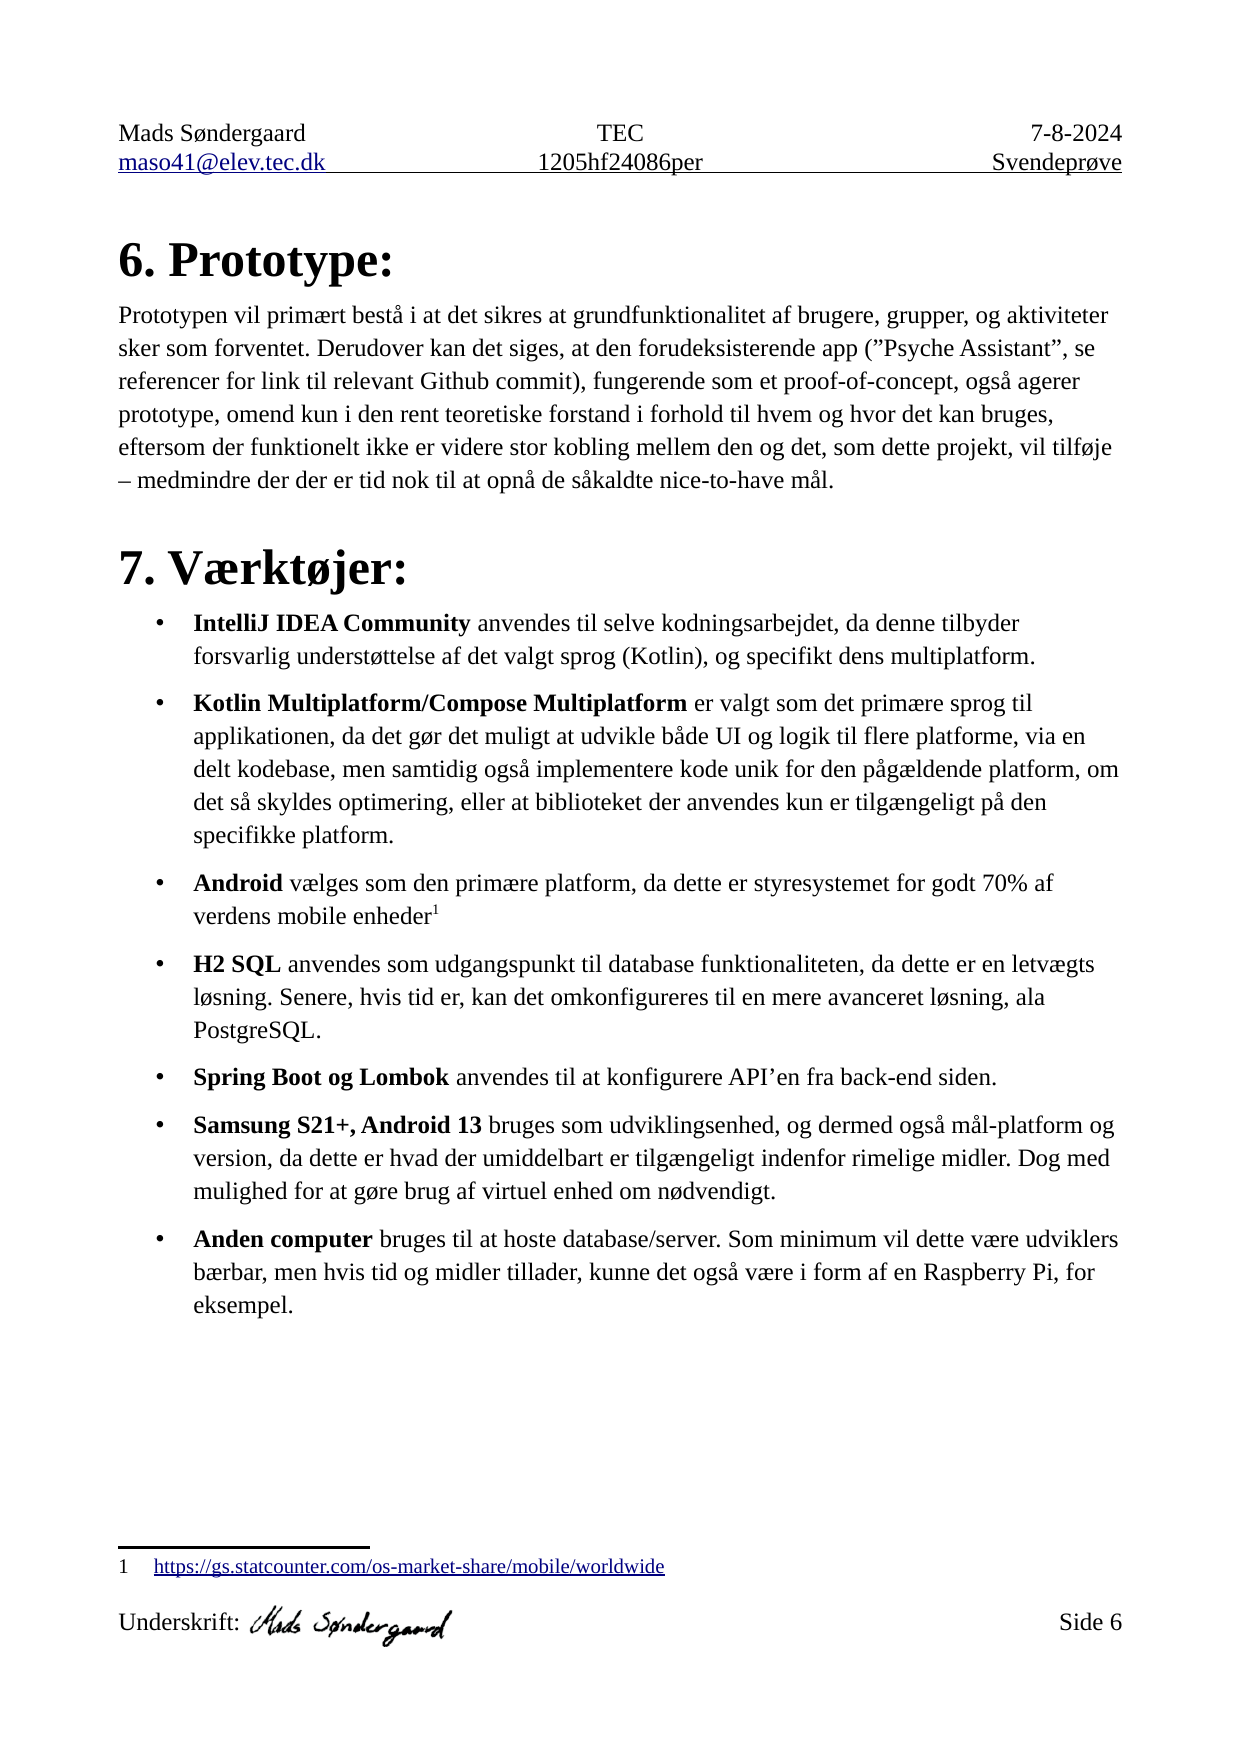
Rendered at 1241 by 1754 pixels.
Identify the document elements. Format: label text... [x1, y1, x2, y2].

subtitle 6. Prototype: [118, 230, 1122, 288]
list IntelliJ IDEA Community anvendes til selve kodningsarbejdet, da denne tilbyder forsvarlig understøttelse af det valgt sprog (Kotlin), og specifikt dens multiplatform. [156, 608, 1122, 669]
picture [244, 1600, 458, 1647]
list https://gs.statcounter.com/os-market-share/mobile/worldwide [118, 1553, 1122, 1578]
list Kotlin Multiplatform/Compose Multiplatform er valgt som det primære sprog til applikationen, da det gør det muligt at udvikle både UI og logik til flere platforme, via en delt kodebase, men samtidig også implementere kode unik for den pågældende platform, om det så skyldes optimering, eller at biblioteket der anvendes kun er tilgængeligt på den specifikke platform. [156, 688, 1122, 849]
text Prototypen vil primært bestå i at det sikres at grundfunktionalitet af brugere, grupper, og aktiviteter sker som forventet. Derudover kan det siges, at den forudeksisterende app (”Psyche Assistant”, se referencer for link til relevant Github commit), fungerende som et proof-of-concept, også agerer prototype, omend kun i den rent teoretiske forstand i forhold til hvem og hvor det kan bruges, eftersom der funktionelt ikke er videre stor kobling mellem den og det, som dette projekt, vil tilføje – medmindre der der er tid nok til at opnå de såkaldte nice-to-have mål. [118, 300, 1122, 494]
list H2 SQL anvendes som udgangspunkt til database funktionaliteten, da dette er en letvægts løsning. Senere, hvis tid er, kan det omkonfigureres til en mere avanceret løsning, ala PostgreSQL. [156, 949, 1122, 1043]
list Android vælges som den primære platform, da dette er styresystemet for godt 70% af verdens mobile enheder [156, 868, 1122, 930]
subtitle 7. Værktøjer: [118, 538, 1122, 595]
list Anden computer bruges til at hoste database/server. Som minimum vil dette være udviklers bærbar, men hvis tid og midler tillader, kunne det også være i form af en Raspberry Pi, for eksempel. [156, 1224, 1122, 1318]
list Samsung S21+, Android 13 bruges som udviklingsenhed, og dermed også mål-platform og version, da dette er hvad der umiddelbart er tilgængeligt indenfor rimelige midler. Dog med mulighed for at gøre brug af virtuel enhed om nødvendigt. [156, 1110, 1122, 1205]
list Spring Boot og Lombok anvendes til at konfigurere API’en fra back-end siden. [156, 1062, 1122, 1091]
